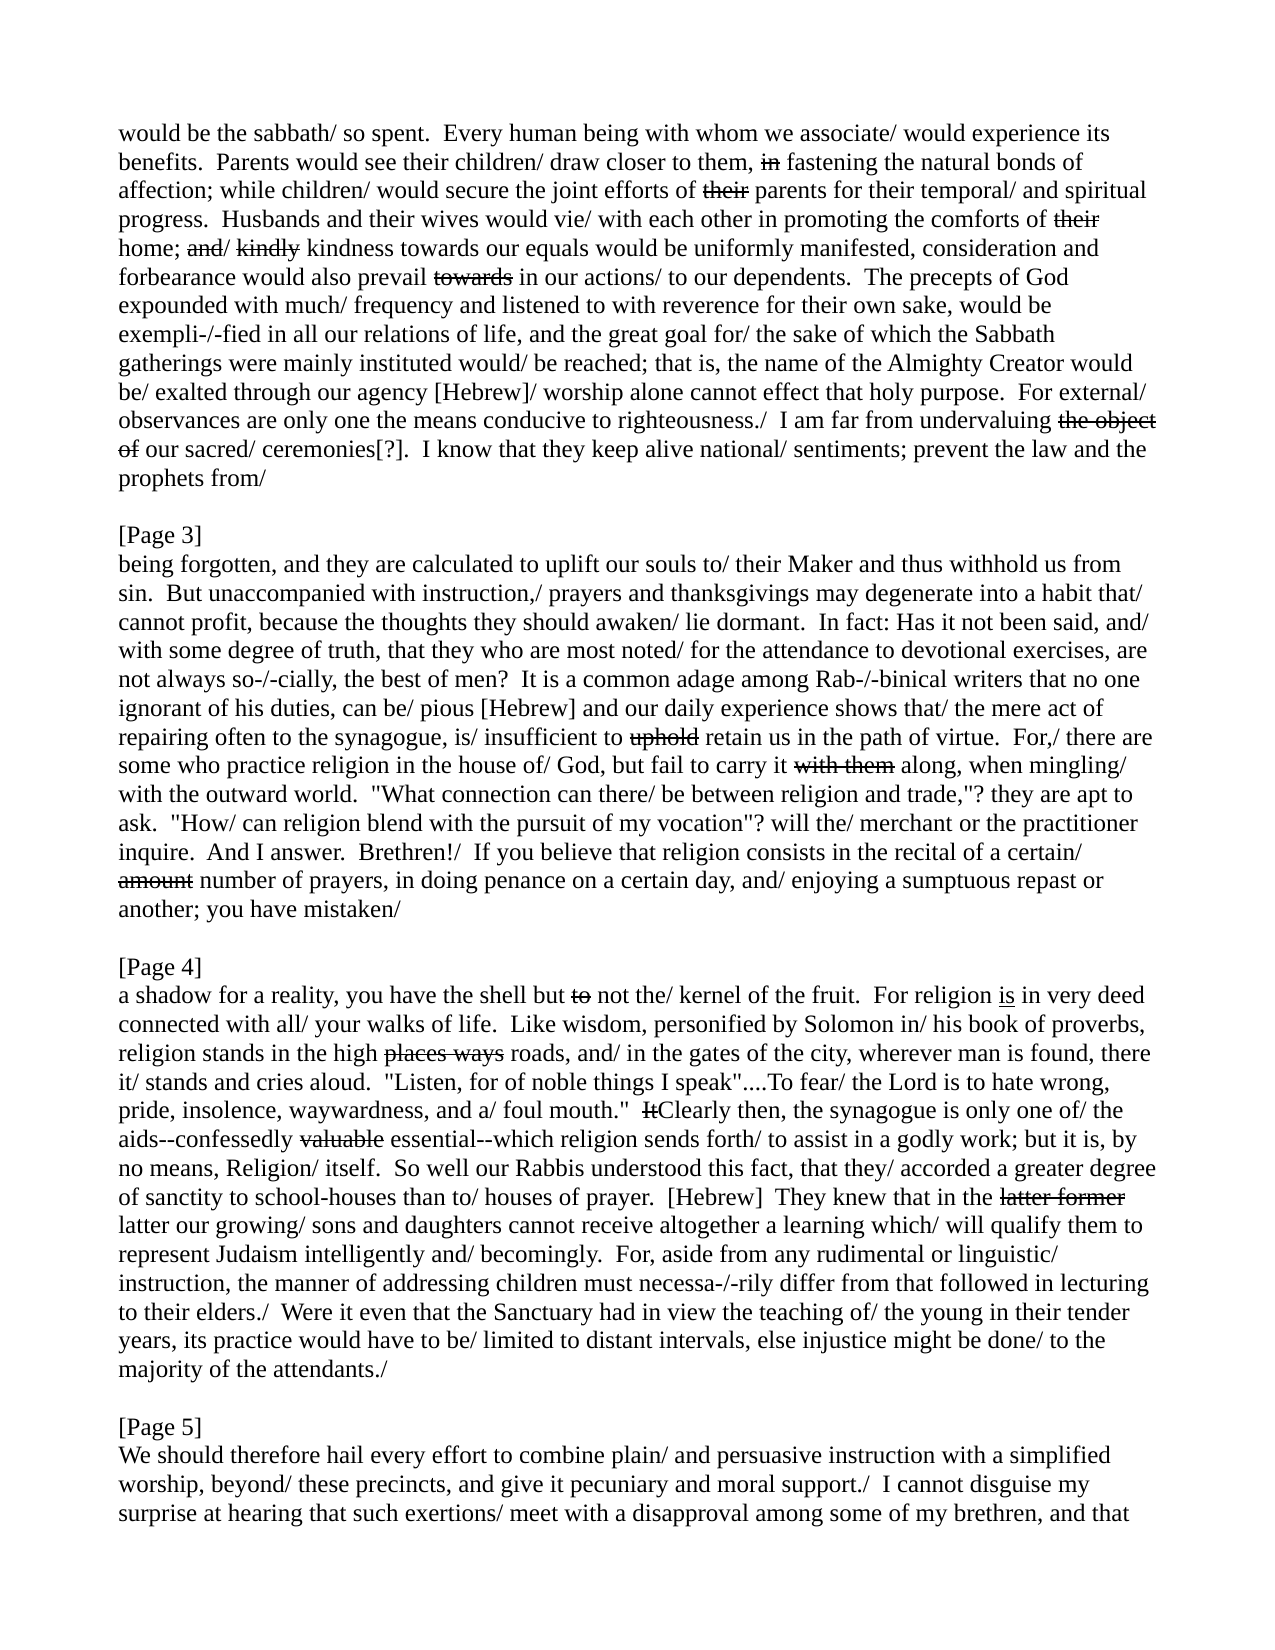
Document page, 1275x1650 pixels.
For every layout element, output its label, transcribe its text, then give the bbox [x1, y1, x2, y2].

text [Page 3] [118, 521, 1157, 549]
text [Page 4] [118, 952, 1157, 981]
text [Page 5] [118, 1412, 1157, 1441]
text a shadow for a reality, you have the shell but to not the/ kernel of the fruit. For religion is in very deed connected with all/ your walks of life. Like wisdom, personified by Solomon in/ his book of proverbs, religion stands in the high places ways roads, and/ in the gates of the city, wherever man is found, there it/ stands and cries aloud. "Listen, for of noble things I speak"....To fear/ the Lord is to hate wrong, pride, insolence, waywardness, and a/ foul mouth." ItClearly then, the synagogue is only one of/ the aids--confessedly valuable essential--which religion sends forth/ to assist in a godly work; but it is, by no means, Religion/ itself. So well our Rabbis understood this fact, that they/ accorded a greater degree of sanctity to school-houses than to/ houses of prayer. [Hebrew] They knew that in the latter former latter our growing/ sons and daughters cannot receive altogether a learning which/ will qualify them to represent Judaism intelligently and/ becomingly. For, aside from any rudimental or linguistic/ instruction, the manner of addressing children must necessa-/-rily differ from that followed in lecturing to their elders./ Were it even that the Sanctuary had in view the teaching of/ the young in their tender years, its practice would have to be/ limited to distant intervals, else injustice might be done/ to the majority of the attendants./ [118, 981, 1157, 1383]
text would be the sabbath/ so spent. Every human being with whom we associate/ would experience its benefits. Parents would see their children/ draw closer to them, in fastening the natural bonds of affection; while children/ would secure the joint efforts of their parents for their temporal/ and spiritual progress. Husbands and their wives would vie/ with each other in promoting the comforts of their home; and/ kindly kindness towards our equals would be uniformly manifested, consideration and forbearance would also prevail towards in our actions/ to our dependents. The precepts of God expounded with much/ frequency and listened to with reverence for their own sake, would be exempli-/-fied in all our relations of life, and the great goal for/ the sake of which the Sabbath gatherings were mainly instituted would/ be reached; that is, the name of the Almighty Creator would be/ exalted through our agency [Hebrew]/ worship alone cannot effect that holy purpose. For external/ observances are only one the means conducive to righteousness./ I am far from undervaluing the object of our sacred/ ceremonies[?]. I know that they keep alive national/ sentiments; prevent the law and the prophets from/ [118, 118, 1157, 492]
text We should therefore hail every effort to combine plain/ and persuasive instruction with a simplified worship, beyond/ these precincts, and give it pecuniary and moral support./ I cannot disguise my surprise at hearing that such exertions/ meet with a disapproval among some of my brethren, and that [118, 1441, 1157, 1527]
text being forgotten, and they are calculated to uplift our souls to/ their Maker and thus withhold us from sin. But unaccompanied with instruction,/ prayers and thanksgivings may degenerate into a habit that/ cannot profit, because the thoughts they should awaken/ lie dormant. In fact: Has it not been said, and/ with some degree of truth, that they who are most noted/ for the attendance to devotional exercises, are not always so-/-cially, the best of men? It is a common adage among Rab-/-binical writers that no one ignorant of his duties, can be/ pious [Hebrew] and our daily experience shows that/ the mere act of repairing often to the synagogue, is/ insufficient to uphold retain us in the path of virtue. For,/ there are some who practice religion in the house of/ God, but fail to carry it with them along, when mingling/ with the outward world. "What connection can there/ be between religion and trade,"? they are apt to ask. "How/ can religion blend with the pursuit of my vocation"? will the/ merchant or the practitioner inquire. And I answer. Brethren!/ If you believe that religion consists in the recital of a certain/ amount number of prayers, in doing penance on a certain day, and/ enjoying a sumptuous repast or another; you have mistaken/ [118, 549, 1157, 923]
